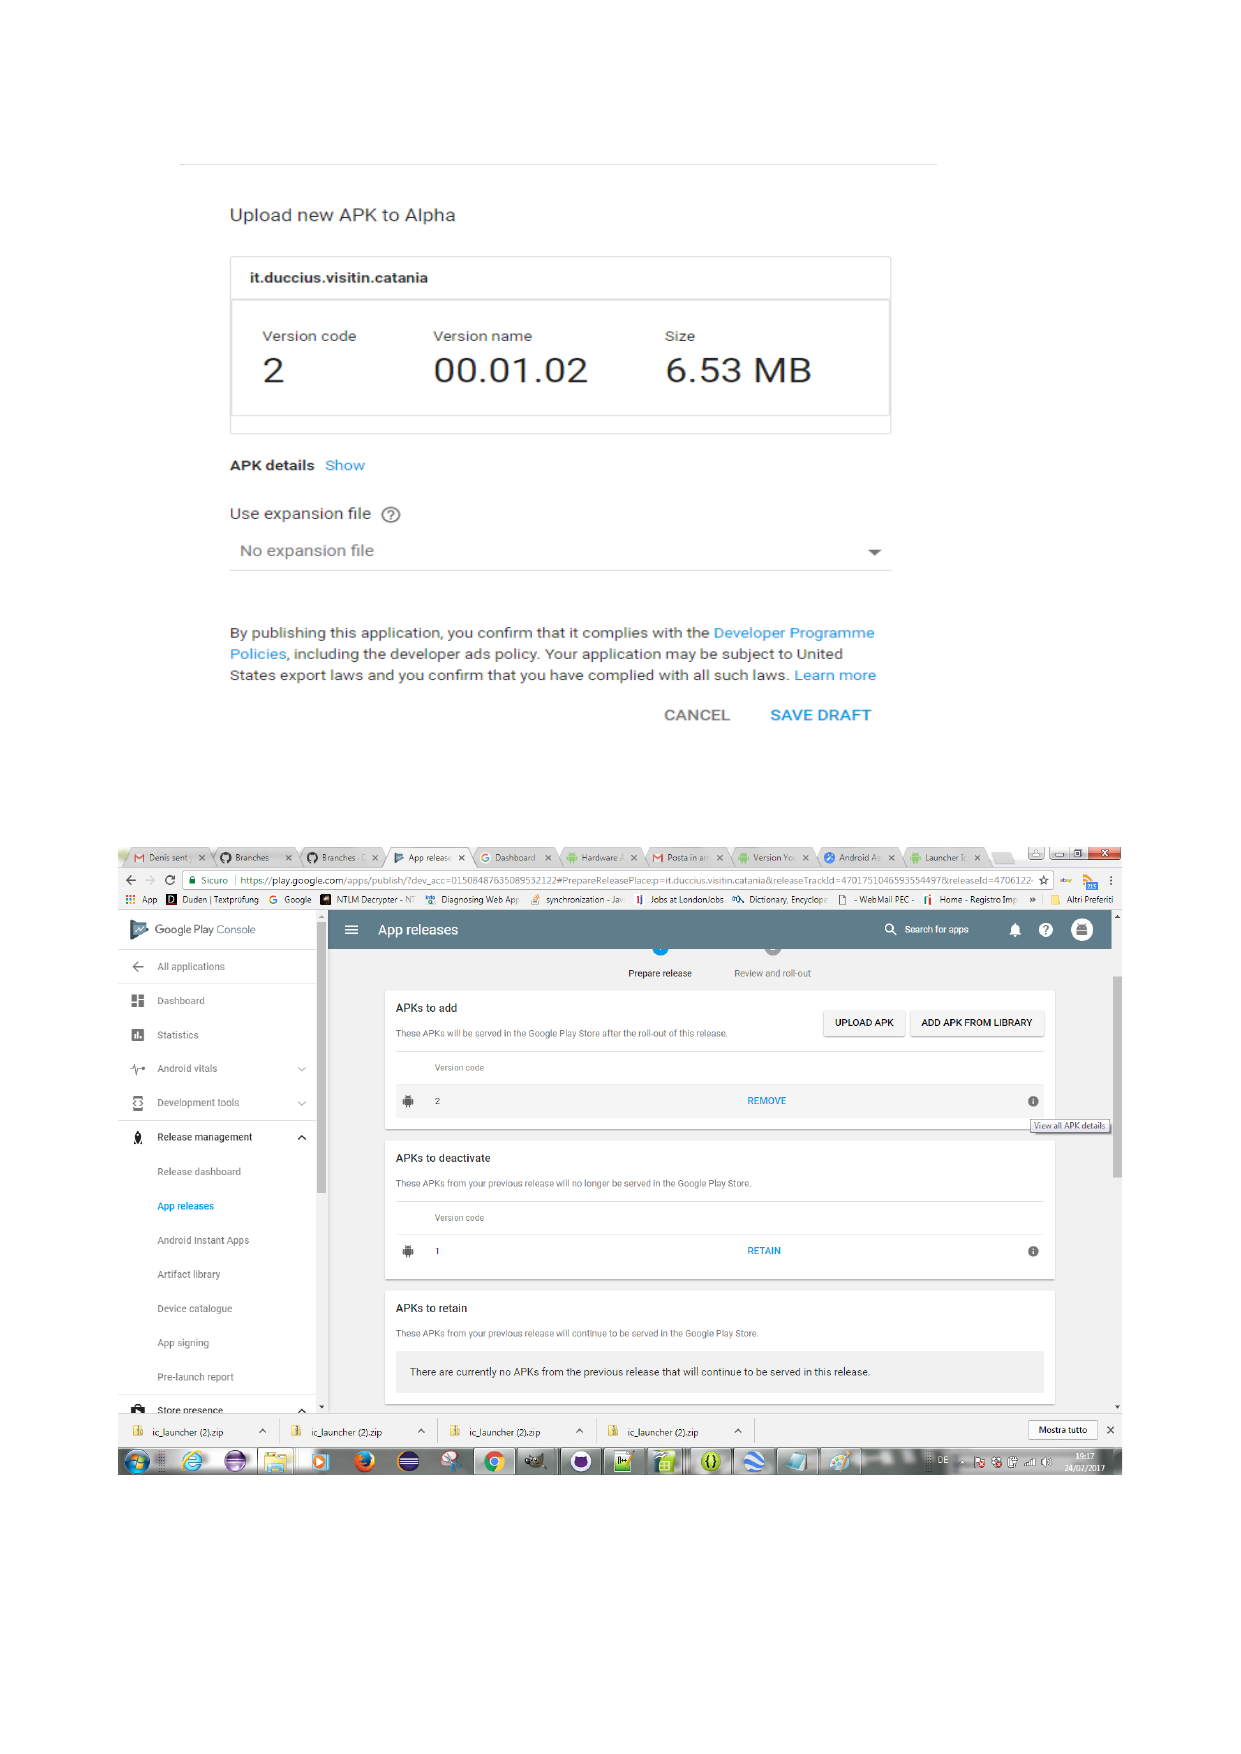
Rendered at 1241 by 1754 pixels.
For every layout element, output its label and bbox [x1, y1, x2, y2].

picture [118, 847, 1123, 1475]
